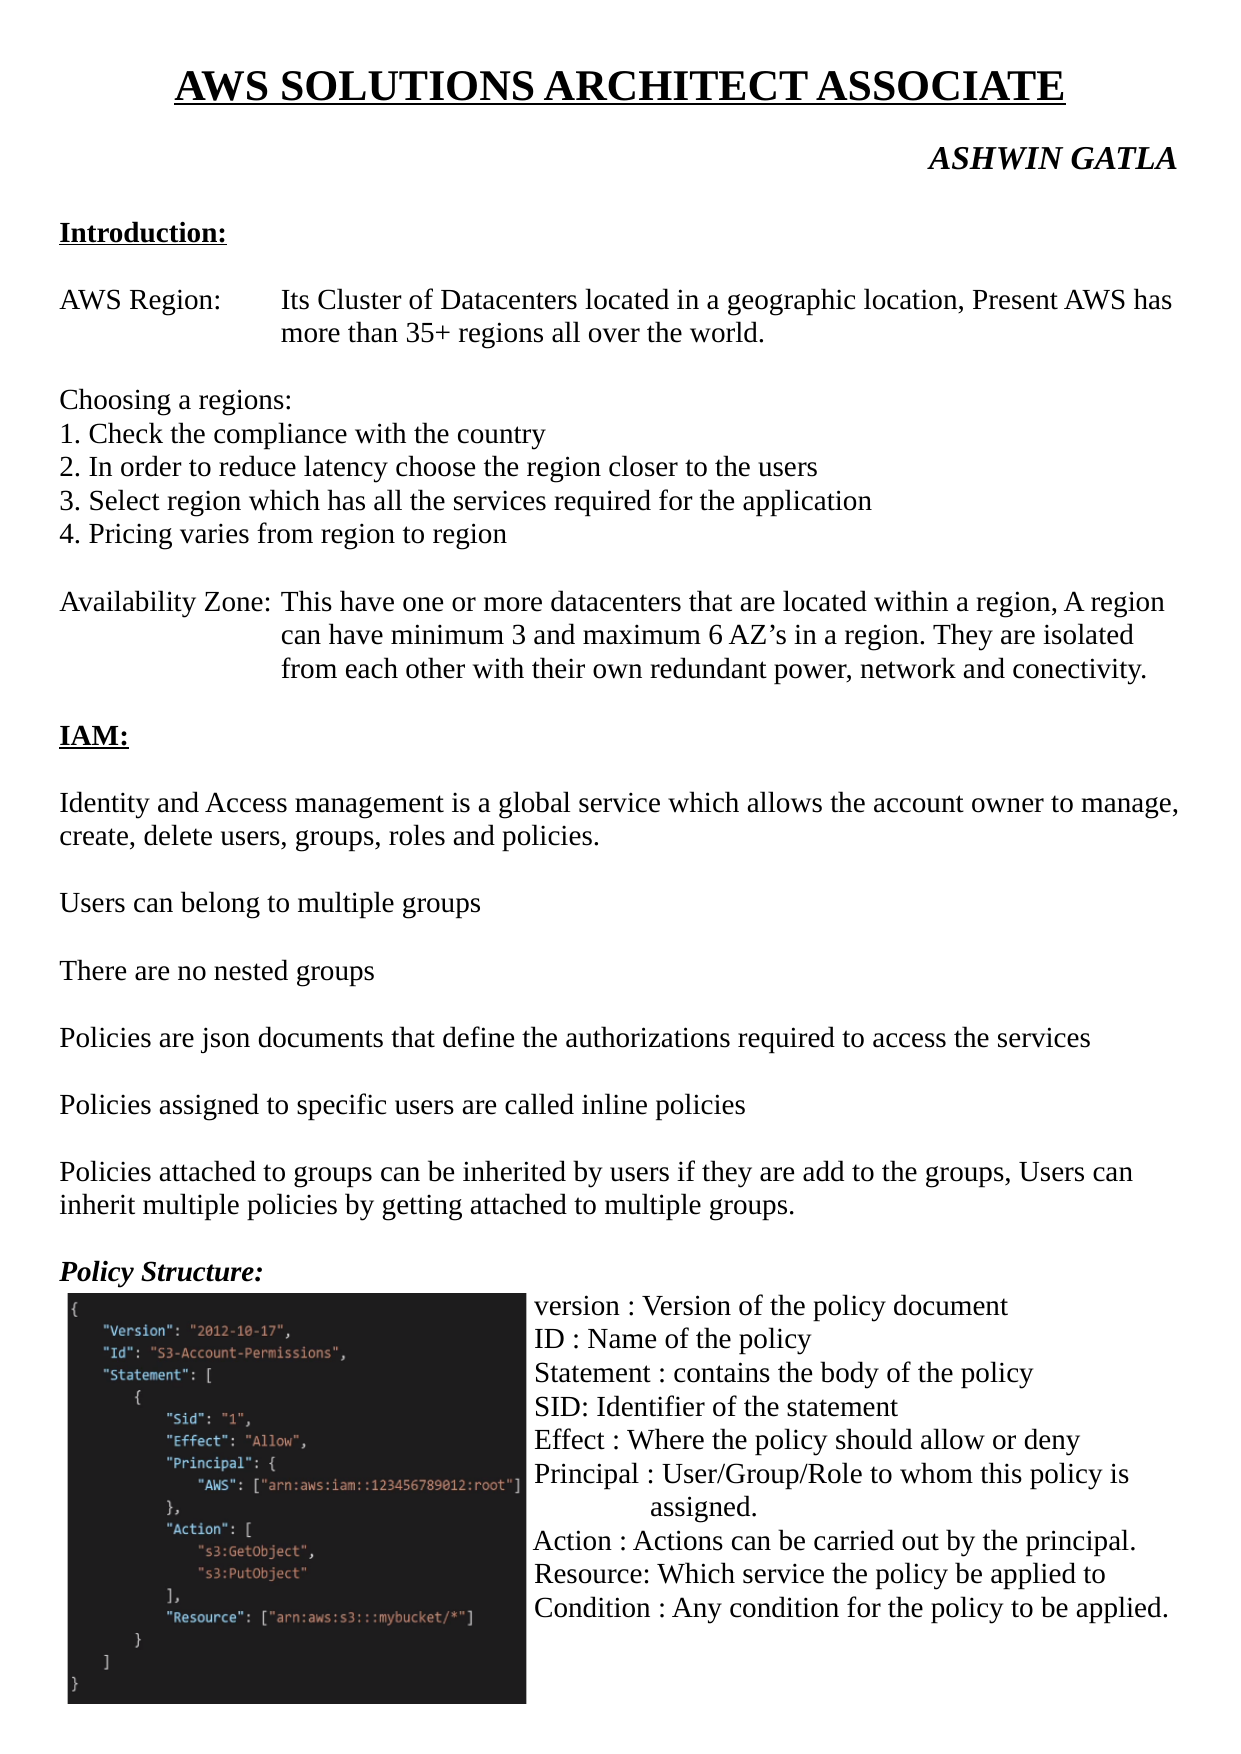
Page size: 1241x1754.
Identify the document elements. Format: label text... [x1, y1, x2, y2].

text 4. Pricing varies from region to region [59, 517, 1181, 550]
text SID: Identifier of the statement [527, 1389, 1181, 1422]
text Identity and Access management is a global service which allows the account owner to manage, create, delete users, groups, roles and policies. [59, 785, 1181, 852]
text ASHWIN GATLA [59, 138, 1181, 176]
text 1. Check the compliance with the country [59, 416, 1181, 449]
text Policies attached to groups can be inherited by users if they are add to the groups, Users can inherit multiple policies by getting attached to multiple groups. [59, 1154, 1181, 1221]
text Policies are json documents that define the authorizations required to access the services [59, 1020, 1181, 1053]
picture [67, 1293, 527, 1704]
text AWS SOLUTIONS ARCHITECT ASSOCIATE [59, 59, 1181, 109]
text AWS Region: Its Cluster of Datacenters located in a geographic location, Present AWS has more than 35+ regions all over the world. [59, 282, 1181, 349]
text Policy Structure: [59, 1254, 1181, 1288]
text Resource: Which service the policy be applied to [527, 1556, 1181, 1590]
text Choosing a regions: [59, 382, 1181, 416]
text Introduction: [59, 215, 1181, 248]
text Users can belong to multiple groups [59, 886, 1181, 919]
text Policies assigned to specific users are called inline policies [59, 1087, 1181, 1120]
text IAM: [59, 718, 1181, 751]
text Availability Zone: This have one or more datacenters that are located within a region, A region can have minimum 3 and maximum 6 AZ’s in a region. They are isolated from each other with their own redundant power, network and conectivity. [59, 584, 1181, 684]
text Principal : User/Group/Role to whom this policy is assigned. [527, 1456, 1181, 1523]
text Effect : Where the policy should allow or deny [527, 1422, 1181, 1456]
text 3. Select region which has all the services required for the application [59, 483, 1181, 517]
text There are no nested groups [59, 953, 1181, 986]
text Statement : contains the body of the policy [527, 1355, 1181, 1389]
text ID : Name of the policy [527, 1322, 1181, 1355]
text Action : Actions can be carried out by the principal. [527, 1523, 1181, 1556]
text Condition : Any condition for the policy to be applied. [527, 1590, 1181, 1623]
text version : Version of the policy document [59, 1288, 1181, 1322]
text 2. In order to reduce latency choose the region closer to the users [59, 449, 1181, 483]
